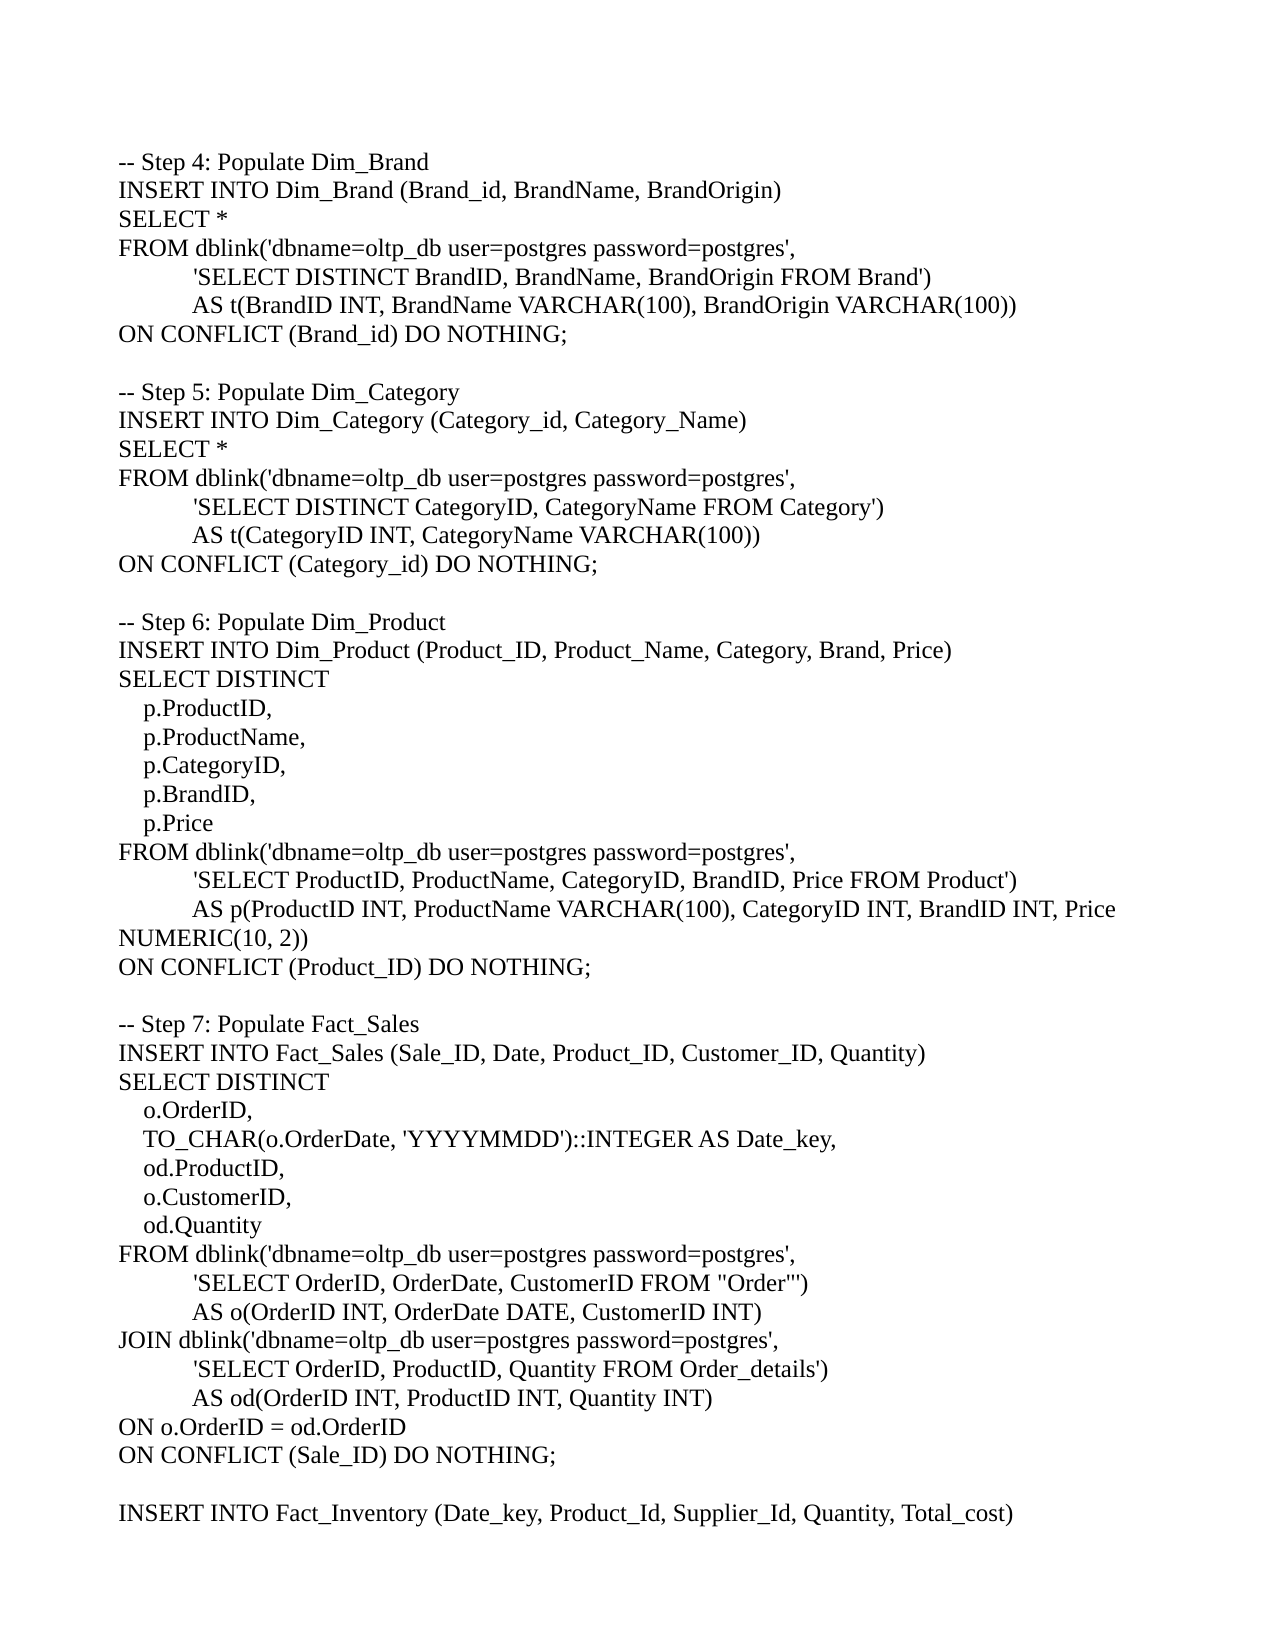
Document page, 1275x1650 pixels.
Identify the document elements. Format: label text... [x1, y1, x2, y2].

text -- Step 4: Populate Dim_Brand INSERT INTO Dim_Brand (Brand_id, BrandName, BrandOrigin) SELECT * FROM dblink('dbname=oltp_db user=postgres password=postgres', 'SELECT DISTINCT BrandID, BrandName, BrandOrigin FROM Brand') AS t(BrandID INT, BrandName VARCHAR(100), BrandOrigin VARCHAR(100)) ON CONFLICT (Brand_id) DO NOTHING; -- Step 5: Populate Dim_Category INSERT INTO Dim_Category (Category_id, Category_Name) SELECT * FROM dblink('dbname=oltp_db user=postgres password=postgres', 'SELECT DISTINCT CategoryID, CategoryName FROM Category') AS t(CategoryID INT, CategoryName VARCHAR(100)) ON CONFLICT (Category_id) DO NOTHING; -- Step 6: Populate Dim_Product INSERT INTO Dim_Product (Product_ID, Product_Name, Category, Brand, Price) SELECT DISTINCT p.ProductID, p.ProductName, p.CategoryID, p.BrandID, p.Price FROM dblink('dbname=oltp_db user=postgres password=postgres', 'SELECT ProductID, ProductName, CategoryID, BrandID, Price FROM Product') AS p(ProductID INT, ProductName VARCHAR(100), CategoryID INT, BrandID INT, Price NUMERIC(10, 2)) ON CONFLICT (Product_ID) DO NOTHING; -- Step 7: Populate Fact_Sales INSERT INTO Fact_Sales (Sale_ID, Date, Product_ID, Customer_ID, Quantity) SELECT DISTINCT o.OrderID, TO_CHAR(o.OrderDate, 'YYYYMMDD')::INTEGER AS Date_key, od.ProductID, o.CustomerID, od.Quantity FROM dblink('dbname=oltp_db user=postgres password=postgres', 'SELECT OrderID, OrderDate, CustomerID FROM "Order"') AS o(OrderID INT, OrderDate DATE, CustomerID INT) JOIN dblink('dbname=oltp_db user=postgres password=postgres', 'SELECT OrderID, ProductID, Quantity FROM Order_details') AS od(OrderID INT, ProductID INT, Quantity INT) ON o.OrderID = od.OrderID ON CONFLICT (Sale_ID) DO NOTHING; INSERT INTO Fact_Inventory (Date_key, Product_Id, Supplier_Id, Quantity, Total_cost) [118, 118, 1157, 1527]
